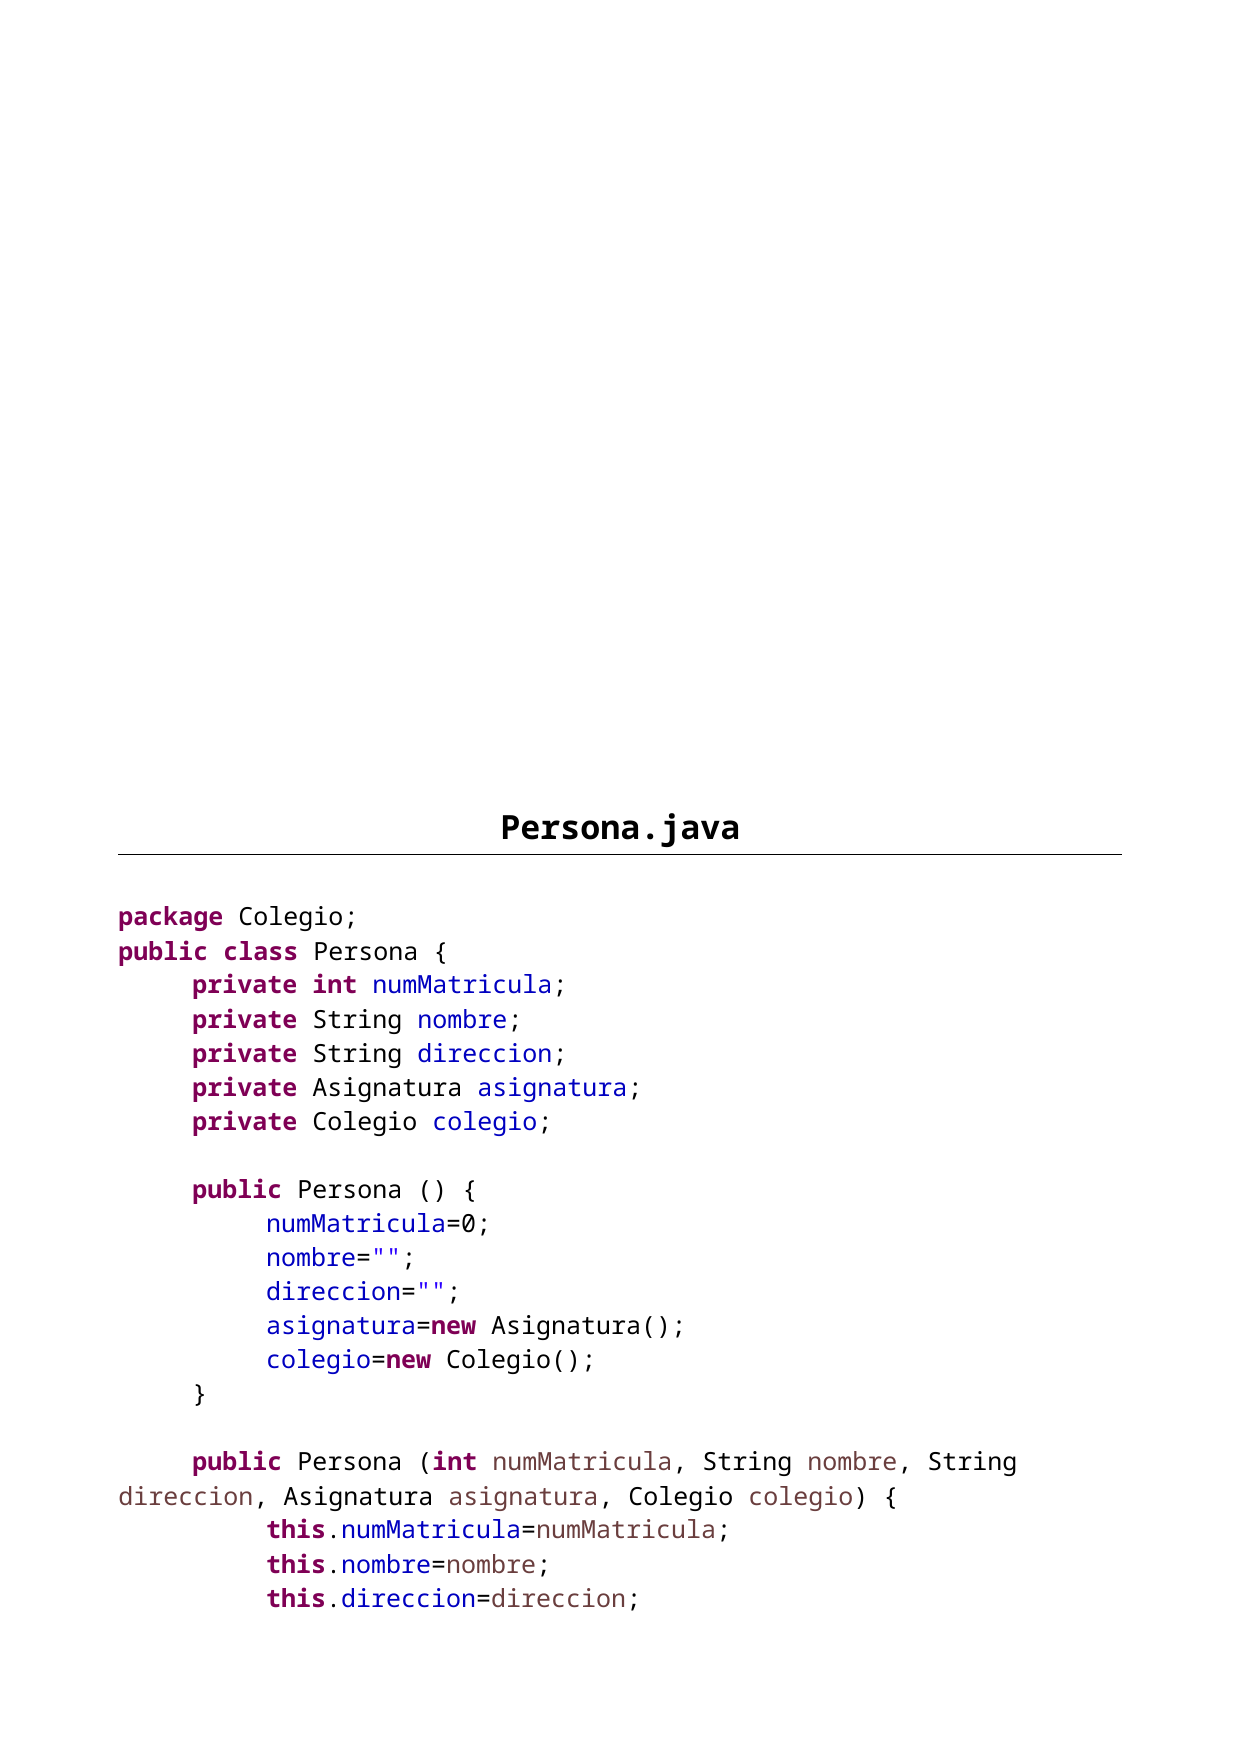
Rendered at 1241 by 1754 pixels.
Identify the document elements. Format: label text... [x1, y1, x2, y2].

text Persona.java [118, 799, 1122, 854]
text private Colegio colegio; [118, 1103, 1122, 1137]
text this.numMatricula=numMatricula; [118, 1512, 1122, 1546]
text colegio=new Colegio(); [118, 1342, 1122, 1376]
text package Colegio; [118, 899, 1122, 933]
text this.nombre=nombre; [118, 1546, 1122, 1580]
text this.direccion=direccion; [118, 1580, 1122, 1614]
text private String nombre; [118, 1001, 1122, 1035]
text asignatura=new Asignatura(); [118, 1308, 1122, 1342]
text direccion=""; [118, 1274, 1122, 1308]
text public Persona (int numMatricula, String nombre, String direccion, Asignatura asignatura, Colegio colegio) { [118, 1444, 1122, 1512]
text private Asignatura asignatura; [118, 1069, 1122, 1103]
text nombre=""; [118, 1240, 1122, 1274]
text numMatricula=0; [118, 1206, 1122, 1240]
text private String direccion; [118, 1035, 1122, 1069]
text private int numMatricula; [118, 967, 1122, 1001]
text public Persona () { [118, 1172, 1122, 1206]
text } [118, 1376, 1122, 1410]
text public class Persona { [118, 933, 1122, 967]
